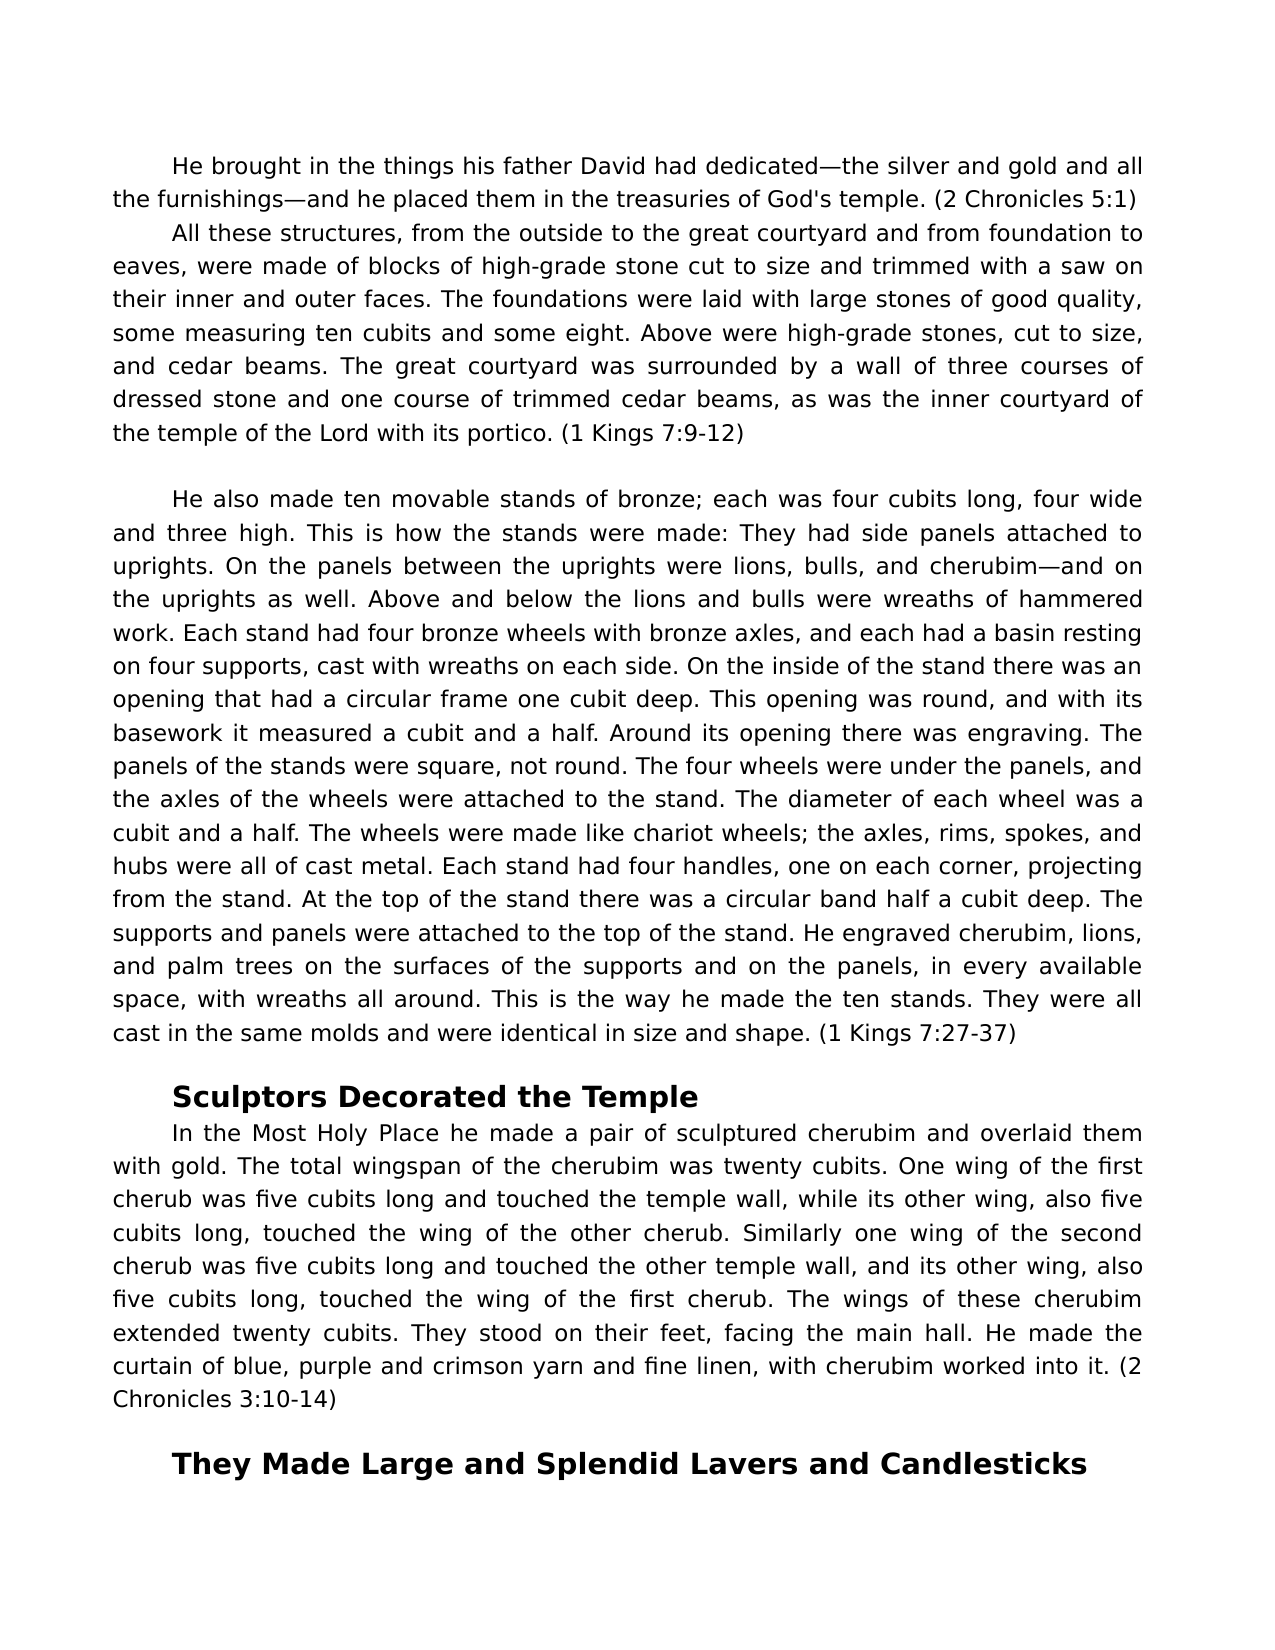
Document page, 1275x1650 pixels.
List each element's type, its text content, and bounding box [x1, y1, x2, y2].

text He also made ten movable stands of bronze; each was four cubits long, four wide and three high. This is how the stands were made: They had side panels attached to uprights. On the panels between the uprights were lions, bulls, and cherubim—and on the uprights as well. Above and below the lions and bulls were wreaths of hammered work. Each stand had four bronze wheels with bronze axles, and each had a basin resting on four supports, cast with wreaths on each side. On the inside of the stand there was an opening that had a circular frame one cubit deep. This opening was round, and with its basework it measured a cubit and a half. Around its opening there was engraving. The panels of the stands were square, not round. The four wheels were under the panels, and the axles of the wheels were attached to the stand. The diameter of each wheel was a cubit and a half. The wheels were made like chariot wheels; the axles, rims, spokes, and hubs were all of cast metal. Each stand had four handles, one on each corner, projecting from the stand. At the top of the stand there was a circular band half a cubit deep. The supports and panels were attached to the top of the stand. He engraved cherubim, lions, and palm trees on the surfaces of the supports and on the panels, in every available space, with wreaths all around. This is the way he made the ten stands. They were all cast in the same molds and were identical in size and shape. (1 Kings 7:27-37) [112, 481, 1145, 1048]
text They Made Large and Splendid Lavers and Candlesticks [112, 1448, 1145, 1481]
text All these structures, from the outside to the great courtyard and from foundation to eaves, were made of blocks of high-grade stone cut to size and trimmed with a saw on their inner and outer faces. The foundations were laid with large stones of good quality, some measuring ten cubits and some eight. Above were high-grade stones, cut to size, and cedar beams. The great courtyard was surrounded by a wall of three courses of dressed stone and one course of trimmed cedar beams, as was the inner courtyard of the temple of the Lord with its portico. (1 Kings 7:9-12) [112, 214, 1145, 448]
text In the Most Holy Place he made a pair of sculptured cherubim and overlaid them with gold. The total wingspan of the cherubim was twenty cubits. One wing of the first cherub was five cubits long and touched the temple wall, while its other wing, also five cubits long, touched the wing of the other cherub. Similarly one wing of the second cherub was five cubits long and touched the other temple wall, and its other wing, also five cubits long, touched the wing of the first cherub. The wings of these cherubim extended twenty cubits. They stood on their feet, facing the main hall. He made the curtain of blue, purple and crimson yarn and fine linen, with cherubim worked into it. (2 Chronicles 3:10-14) [112, 1114, 1145, 1414]
text He brought in the things his father David had dedicated—the silver and gold and all the furnishings—and he placed them in the treasuries of God's temple. (2 Chronicles 5:1) [112, 148, 1145, 214]
text Sculptors Decorated the Temple [112, 1081, 1145, 1114]
